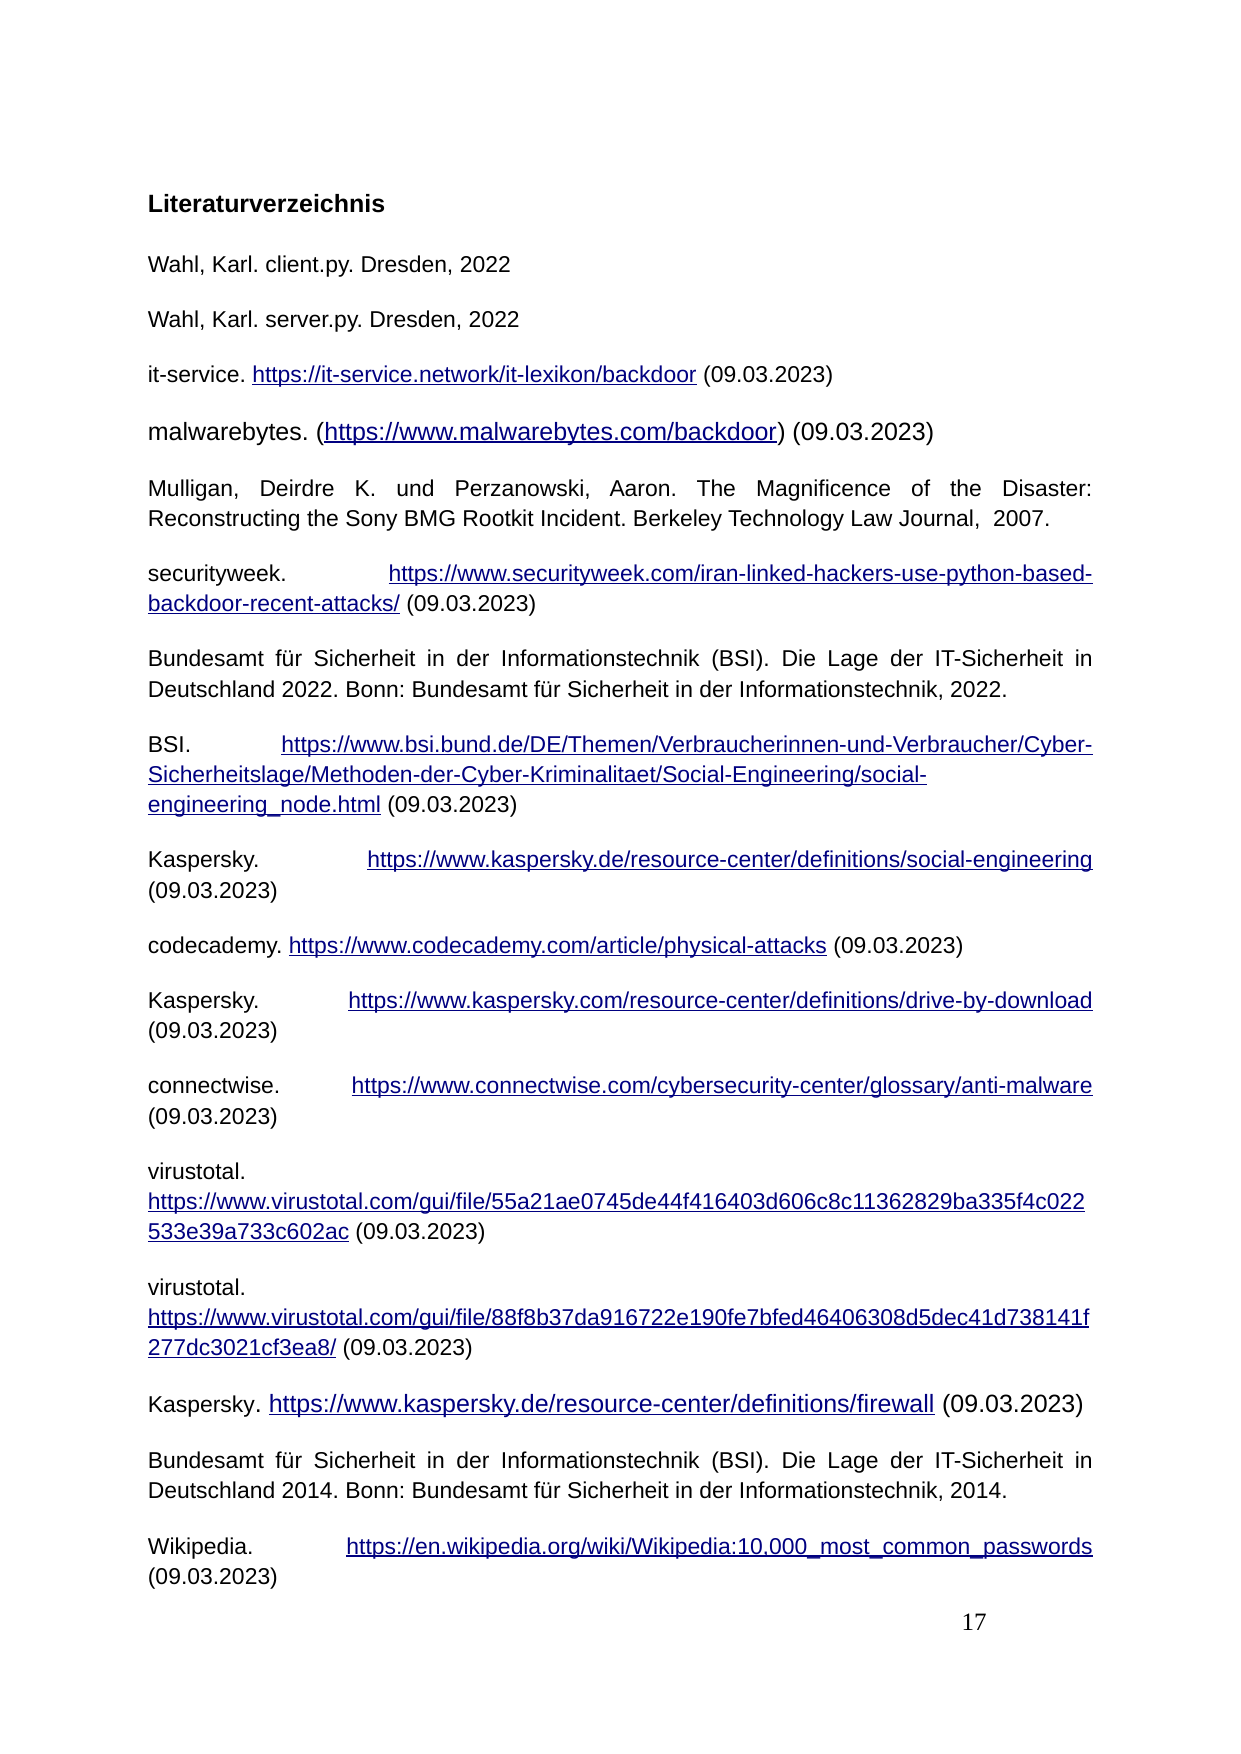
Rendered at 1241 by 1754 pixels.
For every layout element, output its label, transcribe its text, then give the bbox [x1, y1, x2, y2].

text connectwise. https://www.connectwise.com/cybersecurity-center/glossary/anti-malware (09.03.2023) [148, 1072, 1093, 1129]
text it-service. https://it-service.network/it-lexikon/backdoor (09.03.2023) [148, 361, 1093, 388]
text malwarebytes. (https://www.malwarebytes.com/backdoor) (09.03.2023) [148, 417, 1093, 445]
text virustotal. https://www.virustotal.com/gui/file/88f8b37da916722e190fe7bfed46406308d5dec41d738141f277dc3021cf3ea8/ (09.03.2023) [148, 1273, 1093, 1360]
text Wahl, Karl. server.py. Dresden, 2022 [148, 306, 1093, 332]
subtitle Literaturverzeichnis [148, 189, 1093, 218]
text BSI. https://www.bsi.bund.de/DE/Themen/Verbraucherinnen-und-Verbraucher/Cyber-Sicherheitslage/Methoden-der-Cyber-Kriminalitaet/Social-Engineering/social-engineering_node.html (09.03.2023) [148, 731, 1093, 818]
text securityweek. https://www.securityweek.com/iran-linked-hackers-use-python-based-backdoor-recent-attacks/ (09.03.2023) [148, 560, 1093, 617]
text Wikipedia. https://en.wikipedia.org/wiki/Wikipedia:10,000_most_common_passwords (09.03.2023) [148, 1533, 1093, 1589]
text Bundesamt für Sicherheit in der Informationstechnik (BSI). Die Lage der IT-Sicherheit in Deutschland 2022. Bonn: Bundesamt für Sicherheit in der Informationstechnik, 2022. [148, 645, 1093, 702]
text Kaspersky. https://www.kaspersky.de/resource-center/definitions/firewall (09.03.2023) [148, 1389, 1093, 1418]
text Bundesamt für Sicherheit in der Informationstechnik (BSI). Die Lage der IT-Sicherheit in Deutschland 2014. Bonn: Bundesamt für Sicherheit in der Informationstechnik, 2014. [148, 1447, 1093, 1504]
text Kaspersky. https://www.kaspersky.com/resource-center/definitions/drive-by-download (09.03.2023) [148, 987, 1093, 1044]
text Mulligan, Deirdre K. und Perzanowski, Aaron. The Magnificence of the Disaster: Reconstructing the Sony BMG Rootkit Incident. Berkeley Technology Law Journal, 2007. [148, 474, 1093, 531]
text Kaspersky. https://www.kaspersky.de/resource-center/definitions/social-engineering (09.03.2023) [148, 846, 1093, 903]
text Wahl, Karl. client.py. Dresden, 2022 [148, 251, 1093, 277]
text virustotal. https://www.virustotal.com/gui/file/55a21ae0745de44f416403d606c8c11362829ba335f4c022533e39a733c602ac (09.03.2023) [148, 1158, 1093, 1245]
text codecademy. https://www.codecademy.com/article/physical-attacks (09.03.2023) [148, 932, 1093, 958]
